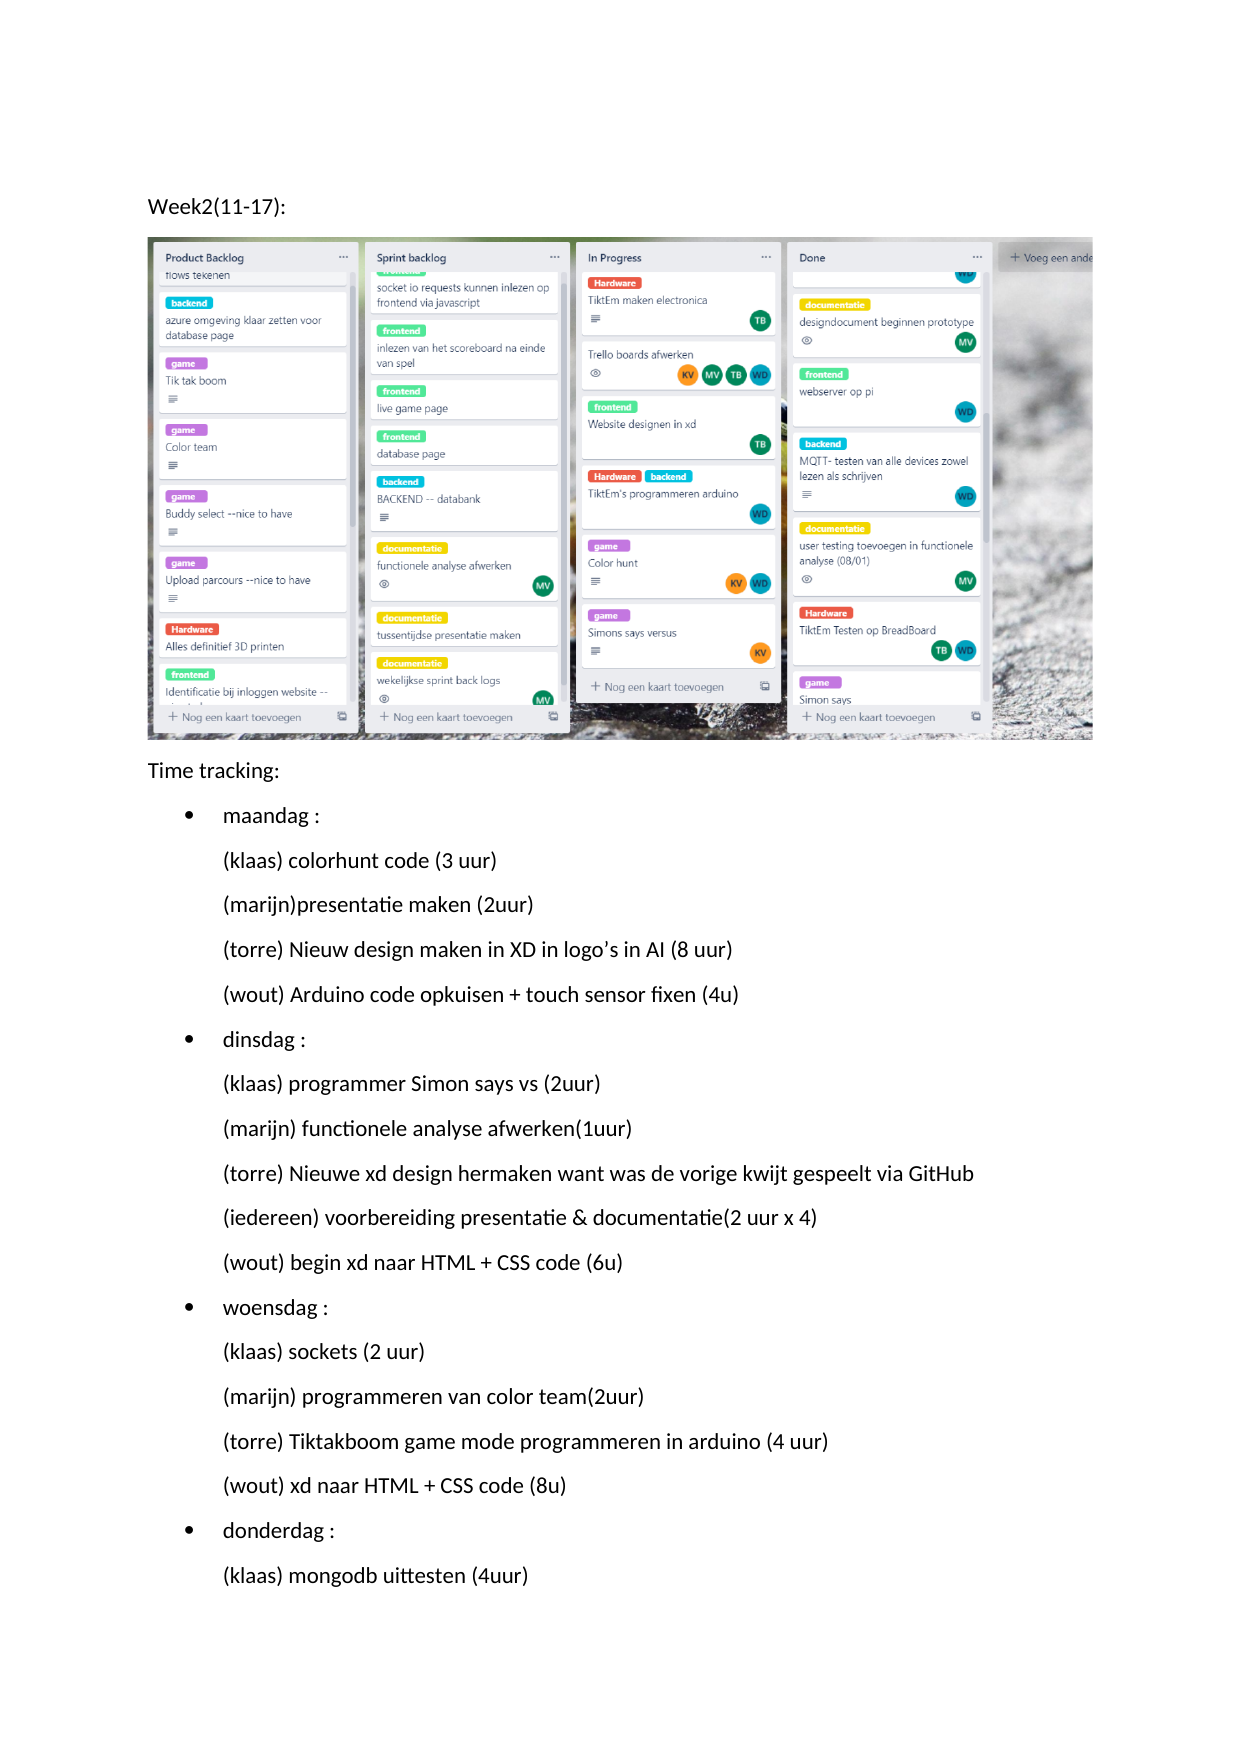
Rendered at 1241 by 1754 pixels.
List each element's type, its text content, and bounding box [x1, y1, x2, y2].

text Week2(11-17): [148, 192, 1093, 220]
text (torre) Nieuw design maken in XD in logo’s in AI (8 uur) [223, 935, 1093, 963]
text (klaas) sockets (2 uur) [223, 1337, 1093, 1366]
text (wout) Arduino code opkuisen + touch sensor fixen (4u) [223, 980, 1093, 1008]
list donderdag : [185, 1516, 1093, 1544]
list maandag : [185, 801, 1093, 829]
text Time tracking: [148, 757, 1093, 784]
text (marijn) functionele analyse afwerken(1uur) [223, 1114, 1093, 1142]
text (wout) xd naar HTML + CSS code (8u) [223, 1472, 1093, 1499]
text (klaas) mongodb uittesten (4uur) [223, 1561, 1093, 1589]
text (klaas) programmer Simon says vs (2uur) [223, 1069, 1093, 1097]
text (torre) Nieuwe xd design hermaken want was de vorige kwijt gespeelt via GitHub [223, 1159, 1093, 1187]
text (iedereen) voorbereiding presentatie & documentatie(2 uur x 4) [223, 1203, 1093, 1231]
text (wout) begin xd naar HTML + CSS code (6u) [223, 1248, 1093, 1276]
list dinsdag : [185, 1025, 1093, 1053]
text (marijn)presentatie maken (2uur) [223, 891, 1093, 919]
list woensdag : [185, 1293, 1093, 1321]
text (klaas) colorhunt code (3 uur) [223, 846, 1093, 874]
text (marijn) programmeren van color team(2uur) [223, 1382, 1093, 1410]
text (torre) Tiktakboom game mode programmeren in arduino (4 uur) [223, 1427, 1093, 1455]
